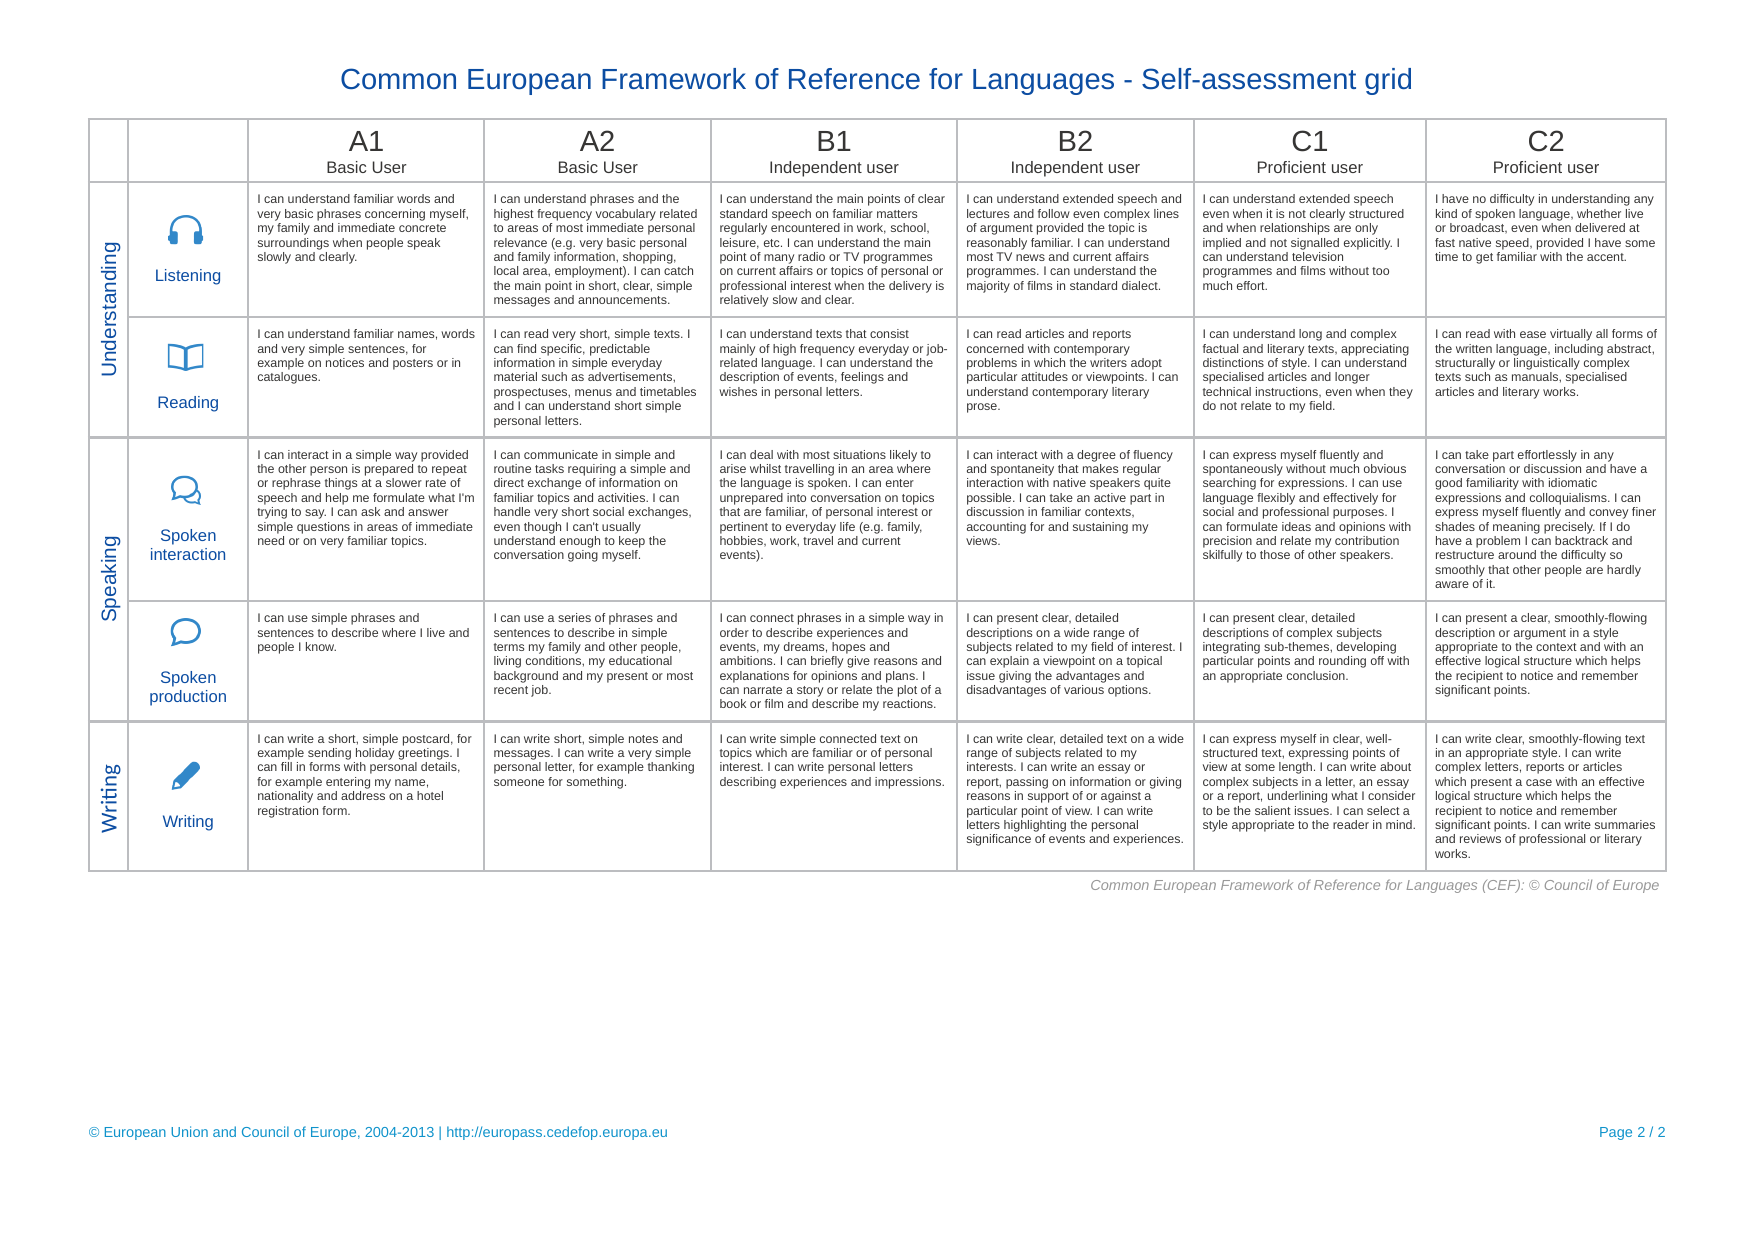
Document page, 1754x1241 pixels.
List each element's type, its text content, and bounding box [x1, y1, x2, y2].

picture [402, 1127, 408, 1135]
picture [252, 1129, 258, 1137]
picture [201, 1129, 207, 1137]
table_cell I can use a series of phrases and sentences to describe in simple terms my family and other people, living conditions, my educational background and my present or most recent job. [485, 602, 710, 720]
table_cell Spoken production [129, 602, 247, 720]
picture [584, 1129, 589, 1137]
picture [474, 1126, 478, 1137]
table_cell I can interact in a simple way provided the other person is prepared to repeat or rephrase things at a slower rate of speech and help me formulate what I'm trying to say. I can ask and answer simple questions in areas of immediate need or on very familiar topics. [249, 439, 483, 600]
table_cell I can present clear, detailed descriptions on a wide range of subjects related to my field of interest. I can explain a viewpoint on a topical issue giving the advantages and disadvantages of various options. [958, 602, 1193, 720]
picture [1649, 1126, 1653, 1137]
picture [260, 1129, 266, 1137]
picture [447, 1126, 451, 1137]
picture [554, 1129, 560, 1137]
table_cell I can present a clear, smoothly-flowing description or argument in a style appropriate to the context and with an effective logical structure which helps the recipient to notice and remember significant points. [1427, 602, 1665, 720]
picture [349, 1129, 355, 1137]
table_cell I can present clear, detailed descriptions of complex subjects integrating sub-themes, developing particular points and rounding off with an appropriate conclusion. [1195, 602, 1425, 720]
table_cell I can express myself fluently and spontaneously without much obvious searching for expressions. I can use language flexibly and effectively for social and professional purposes. I can formulate ideas and opinions with precision and relate my contribution skilfully to those of other speakers. [1195, 439, 1425, 600]
table_cell I can connect phrases in a simple way in order to describe experiences and events, my dreams, hopes and ambitions. I can briefly give reasons and explanations for opinions and plans. I can narrate a story or relate the plot of a book or film and describe my reactions. [712, 602, 956, 720]
table_cell I can understand familiar names, words and very simple sentences, for example on notices and posters or in catalogues. [249, 318, 483, 436]
table_cell I can take part effortlessly in any conversation or discussion and have a good familiarity with idiomatic expressions and colloquialisms. I can express myself fluently and convey finer shades of meaning precisely. If I do have a problem I can backtrack and restructure around the difficulty so smoothly that other people are hardly aware of it. [1427, 439, 1665, 600]
table_cell I can understand phrases and the highest frequency vocabulary related to areas of most immediate personal relevance (e.g. very basic personal and family information, shopping, local area, employment). I can catch the main point in short, clear, simple messages and announcements. [485, 183, 710, 316]
picture [652, 1129, 658, 1137]
table_cell I can interact with a degree of fluency and spontaneity that makes regular interaction with native speakers quite possible. I can take an active part in discussion in familiar contexts, accounting for and sustaining my views. [958, 439, 1193, 600]
picture [1625, 1129, 1631, 1137]
picture [167, 616, 204, 647]
table_cell I can read very short, simple texts. I can find specific, predictable information in simple everyday material such as advertisements, prospectuses, menus and timetables and I can understand short simple personal letters. [485, 318, 710, 436]
picture [578, 1126, 582, 1137]
picture [611, 1129, 617, 1137]
picture [1658, 1127, 1664, 1135]
picture [301, 1126, 305, 1137]
picture [463, 1129, 469, 1140]
table_header B2 Independent user [958, 120, 1193, 181]
table_cell I can understand extended speech and lectures and follow even complex lines of argument provided the topic is reasonably familiar. I can understand most TV news and current affairs programmes. I can understand the majority of films in standard dialect. [958, 183, 1193, 316]
table_cell Speaking [90, 439, 127, 720]
table_cell I can use simple phrases and sentences to describe where I live and people I know. [249, 602, 483, 720]
picture [478, 1126, 482, 1137]
picture [135, 1129, 141, 1140]
picture [88, 1127, 98, 1137]
picture [1609, 1129, 1616, 1137]
table_cell I can write short, simple notes and messages. I can write a very simple personal letter, for example thanking someone for something. [485, 723, 710, 869]
picture [454, 1128, 462, 1137]
picture [167, 214, 204, 245]
table_header A1 Basic User [249, 120, 483, 181]
table_cell I can deal with most situations likely to arise whilst travelling in an area where the language is spoken. I can enter unprepared into conversation on topics that are familiar, of personal interest or pertinent to everyday life (e.g. family, hobbies, work, travel and current events). [712, 439, 956, 600]
text Common European Framework of Reference for Languages (CEF): © Council of Europe [88, 877, 1665, 894]
table_cell Writing [90, 723, 127, 869]
picture [182, 1129, 187, 1137]
picture [373, 1127, 379, 1137]
table_cell I can write clear, detailed text on a wide range of subjects related to my interests. I can write an essay or report, passing on information or giving reasons in support of or against a particular point of view. I can write letters highlighting the personal significance of events and experiences. [958, 723, 1193, 869]
table_cell Reading [129, 318, 247, 436]
picture [193, 1129, 199, 1137]
picture [389, 1129, 397, 1137]
table_header B1 Independent user [712, 120, 956, 181]
picture [624, 1129, 630, 1137]
picture [504, 1129, 510, 1137]
picture [547, 1129, 553, 1137]
picture [320, 1129, 326, 1137]
picture [167, 342, 204, 372]
table_cell I can read articles and reports concerned with contemporary problems in which the writers adopt particular attitudes or viewpoints. I can understand contemporary literary prose. [958, 318, 1193, 436]
picture [520, 1129, 534, 1137]
table_header C1 Proficient user [1195, 120, 1425, 181]
table_header C2 Proficient user [1427, 120, 1665, 181]
picture [562, 1126, 568, 1137]
picture [427, 1130, 433, 1137]
picture [640, 1129, 647, 1137]
table_cell I can understand long and complex factual and literary texts, appreciating distinctions of style. I can understand specialised articles and longer technical instructions, even when they do not relate to my field. [1195, 318, 1425, 436]
picture [1600, 1127, 1608, 1137]
picture [333, 1129, 339, 1137]
table_cell I can understand texts that consist mainly of high frequency everyday or job-related language. I can understand the description of events, feelings and wishes in personal letters. [712, 318, 956, 436]
table_cell I can understand familiar words and very basic phrases concerning myself, my family and immediate concrete surroundings when people speak slowly and clearly. [249, 183, 483, 316]
table_header [90, 120, 127, 181]
table_cell I can understand extended speech even when it is not clearly structured and when relationships are only implied and not signalled explicitly. I can understand television programmes and films without too much effort. [1195, 183, 1425, 316]
table_cell Spoken interaction [129, 439, 247, 600]
table_cell I can express myself in clear, well-structured text, expressing points of view at some length. I can write about complex subjects in a letter, an essay or a report, underlining what I consider to be the salient issues. I can select a style appropriate to the reader in mind. [1195, 723, 1425, 869]
table_cell Understanding [90, 183, 127, 436]
picture [167, 761, 204, 791]
table_cell Listening [129, 183, 247, 316]
picture [341, 1129, 347, 1140]
picture [213, 1129, 220, 1137]
table_cell I have no difficulty in understanding any kind of spoken language, whether live or broadcast, even when delivered at fast native speed, provided I have some time to get familiar with the accent. [1427, 183, 1665, 316]
picture [483, 1129, 489, 1137]
table_header A2 Basic User [485, 120, 710, 181]
picture [412, 1127, 418, 1137]
picture [229, 1126, 235, 1137]
table_cell I can read with ease virtually all forms of the written language, including abstract, structurally or linguistically complex texts such as manuals, specialised articles and literary works. [1427, 318, 1665, 436]
picture [1638, 1127, 1644, 1135]
picture [276, 1129, 282, 1137]
picture [1617, 1129, 1623, 1140]
picture [365, 1127, 371, 1135]
table_header [129, 120, 247, 181]
picture [535, 1129, 542, 1137]
picture [381, 1127, 387, 1137]
table_cell I can communicate in simple and routine tasks requiring a simple and direct exchange of information on familiar topics and activities. I can handle very short social exchanges, even though I can't usually understand enough to keep the conversation going myself. [485, 439, 710, 600]
picture [128, 1129, 133, 1137]
picture [632, 1129, 638, 1140]
table_cell I can write simple connected text on topics which are familiar or of personal interest. I can write personal letters describing experiences and impressions. [712, 723, 956, 869]
picture [167, 474, 204, 505]
table_cell I can understand the main points of clear standard speech on familiar matters regularly encountered in work, school, leisure, etc. I can understand the main point of many radio or TV programmes on current affairs or topics of personal or professional interest when the delivery is relatively slow and clear. [712, 183, 956, 316]
table_cell Writing [129, 723, 247, 869]
picture [294, 1129, 300, 1137]
table_cell I can write a short, simple postcard, for example sending holiday greetings. I can fill in forms with personal details, for example entering my name, nationality and address on a hotel registration form. [249, 723, 483, 869]
table_cell I can write clear, smoothly-flowing text in an appropriate style. I can write complex letters, reports or articles which present a case with an effective logical structure which helps the recipient to notice and remember significant points. I can write summaries and reviews of professional or literary works. [1427, 723, 1665, 869]
